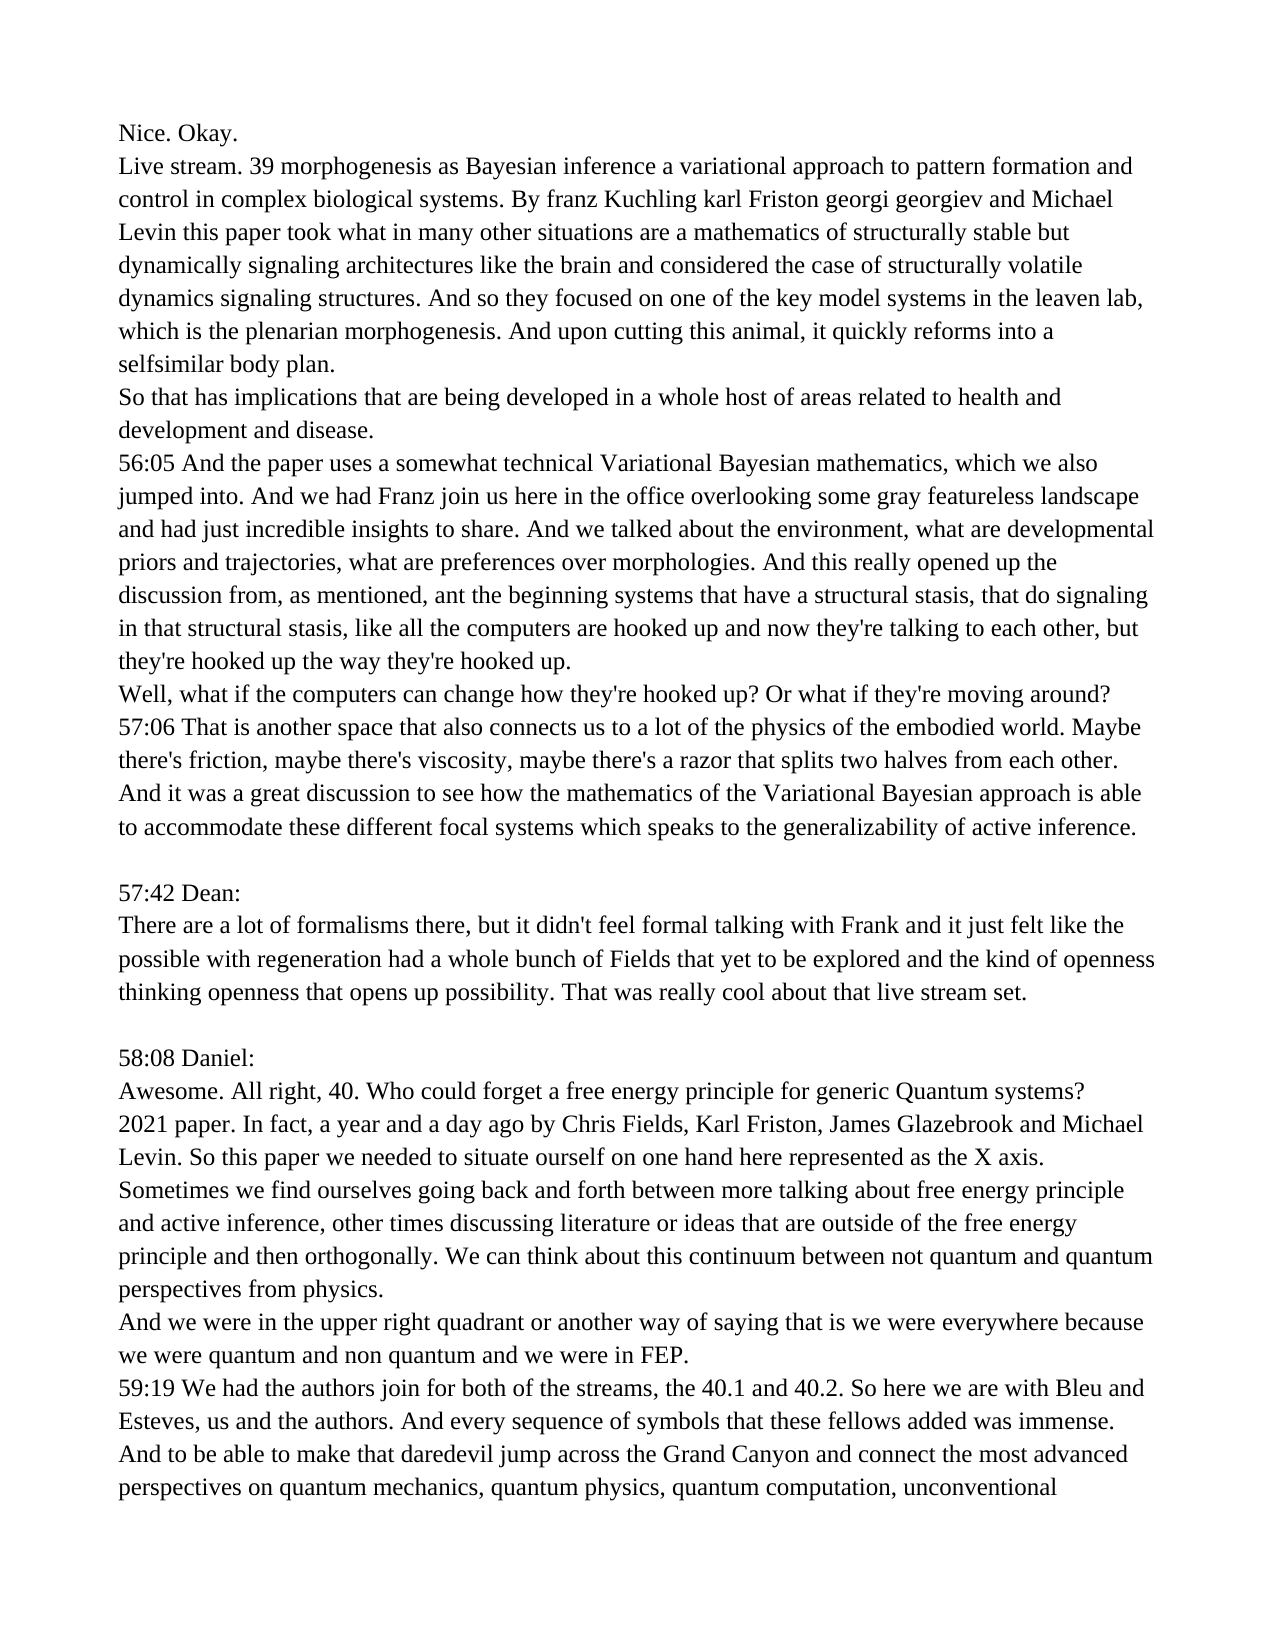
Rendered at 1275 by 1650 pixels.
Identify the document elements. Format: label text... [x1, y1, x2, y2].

text Well, what if the computers can change how they're hooked up? Or what if they're moving around? [118, 679, 1157, 708]
text 57:06 That is another space that also connects us to a lot of the physics of the embodied world. Maybe there's friction, maybe there's viscosity, maybe there's a razor that splits two halves from each other. And it was a great discussion to see how the mathematics of the Variational Bayesian approach is able to accommodate these different focal systems which speaks to the generalizability of active inference. [118, 712, 1157, 840]
text 59:19 We had the authors join for both of the streams, the 40.1 and 40.2. So here we are with Bleu and Esteves, us and the authors. And every sequence of symbols that these fellows added was immense. And to be able to make that daredevil jump across the Grand Canyon and connect the most advanced perspectives on quantum mechanics, quantum physics, quantum computation, unconventional [118, 1373, 1157, 1501]
text 2021 paper. In fact, a year and a day ago by Chris Fields, Karl Friston, James Glazebrook and Michael Levin. So this paper we needed to situate ourself on one hand here represented as the X axis. Sometimes we find ourselves going back and forth between more talking about free energy principle and active inference, other times discussing literature or ideas that are outside of the free energy principle and then orthogonally. We can think about this continuum between not quantum and quantum perspectives from physics. [118, 1109, 1157, 1303]
text Nice. Okay. [118, 118, 1157, 147]
text There are a lot of formalisms there, but it didn't feel formal talking with Frank and it just felt like the possible with regeneration had a whole bunch of Fields that yet to be explored and the kind of openness thinking openness that opens up possibility. That was really cool about that live stream set. [118, 911, 1157, 1005]
text 56:05 And the paper uses a somewhat technical Variational Bayesian mathematics, which we also jumped into. And we had Franz join us here in the office overlooking some gray featureless landscape and had just incredible insights to share. And we talked about the environment, what are developmental priors and trajectories, what are preferences over morphologies. And this really opened up the discussion from, as mentioned, ant the beginning systems that have a structural stasis, that do signaling in that structural stasis, like all the computers are hooked up and now they're talking to each other, but they're hooked up the way they're hooked up. [118, 448, 1157, 675]
text 57:42 Dean: [118, 878, 1157, 906]
text Awesome. All right, 40. Who could forget a free energy principle for generic Quantum systems? [118, 1076, 1157, 1104]
text And we were in the upper right quadrant or another way of saying that is we were everywhere because we were quantum and non quantum and we were in FEP. [118, 1307, 1157, 1369]
text Live stream. 39 morphogenesis as Bayesian inference a variational approach to pattern formation and control in complex biological systems. By franz Kuchling karl Friston georgi georgiev and Michael Levin this paper took what in many other situations are a mathematics of structurally stable but dynamically signaling architectures like the brain and considered the case of structurally volatile dynamics signaling structures. And so they focused on one of the key model systems in the leaven lab, which is the plenarian morphogenesis. And upon cutting this animal, it quickly reforms into a selfsimilar body plan. [118, 151, 1157, 378]
text 58:08 Daniel: [118, 1043, 1157, 1071]
text So that has implications that are being developed in a whole host of areas related to health and development and disease. [118, 382, 1157, 444]
